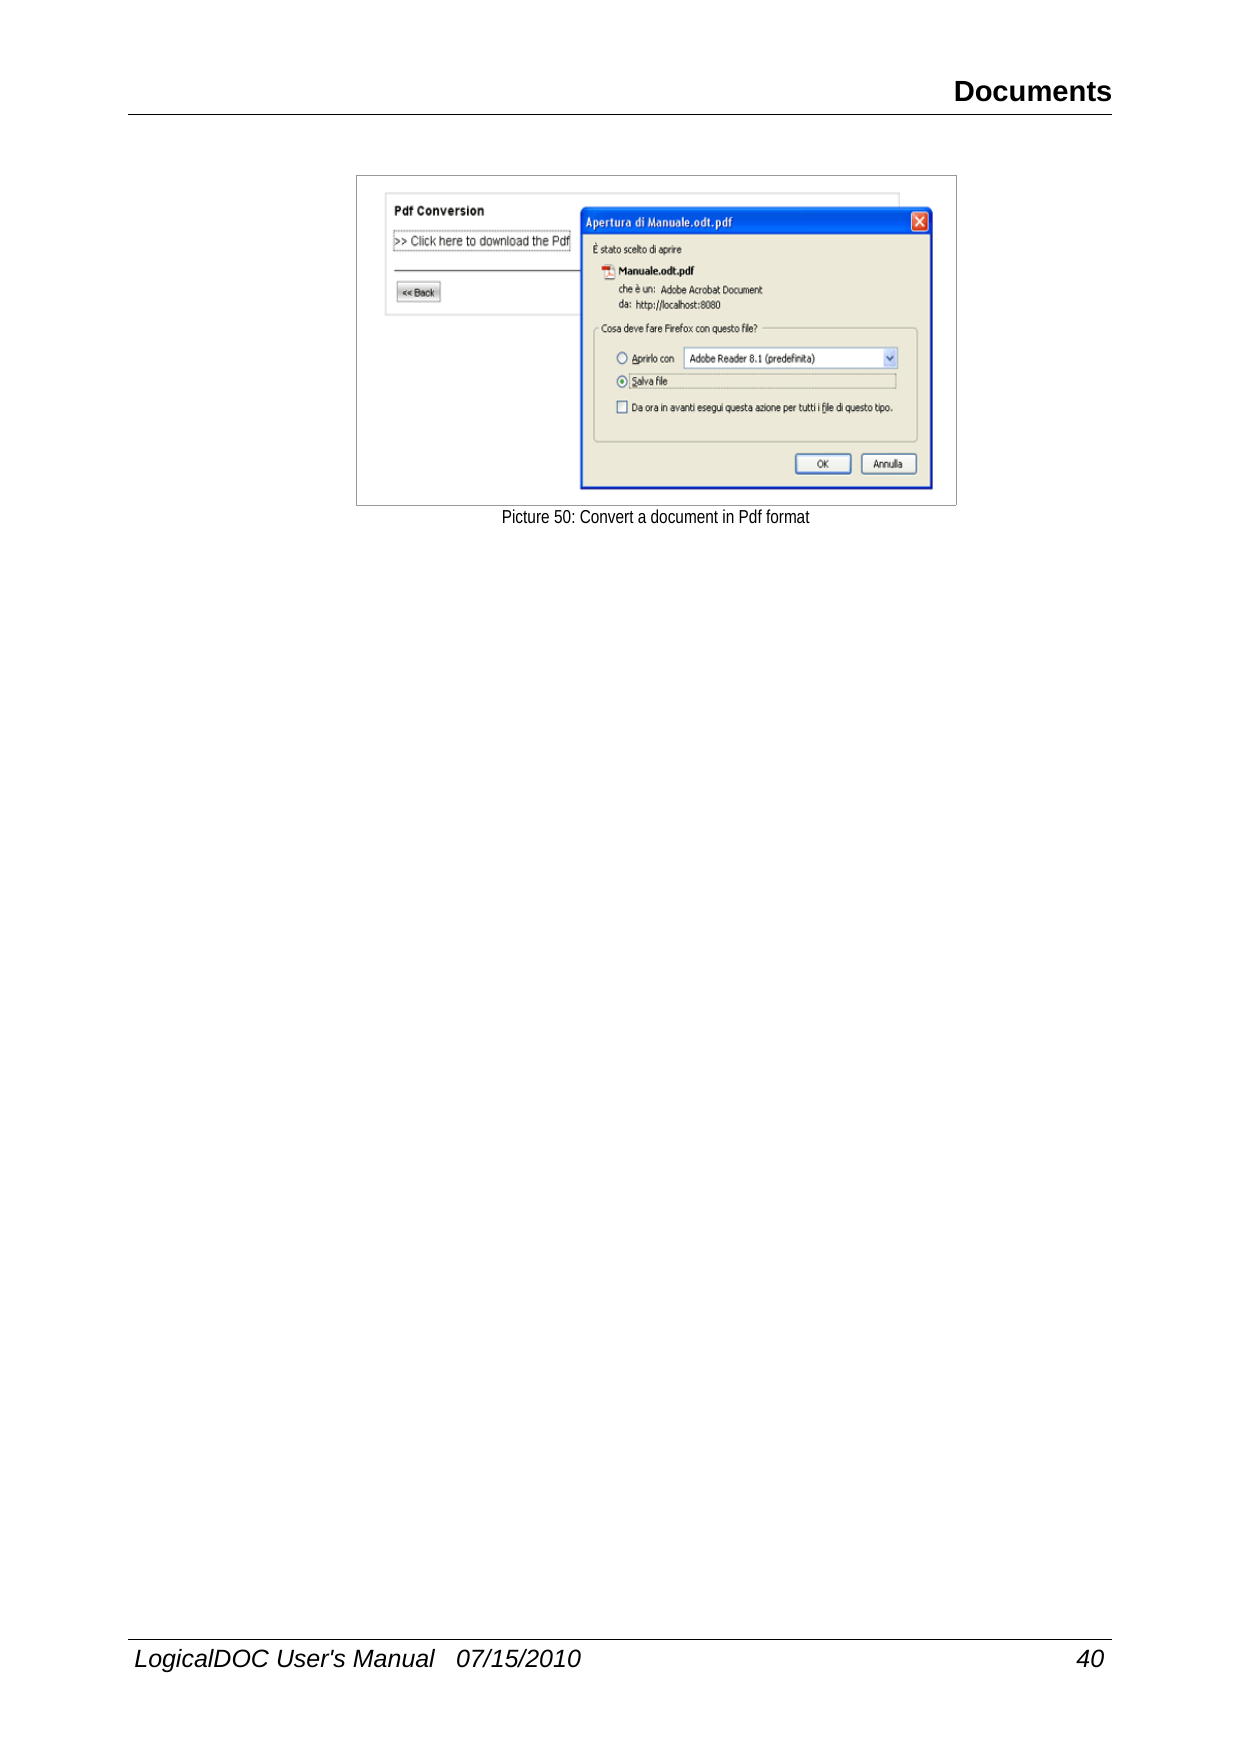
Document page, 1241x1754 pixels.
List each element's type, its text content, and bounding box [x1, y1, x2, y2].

text Picture 50: Convert a document in Pdf format [356, 506, 955, 528]
